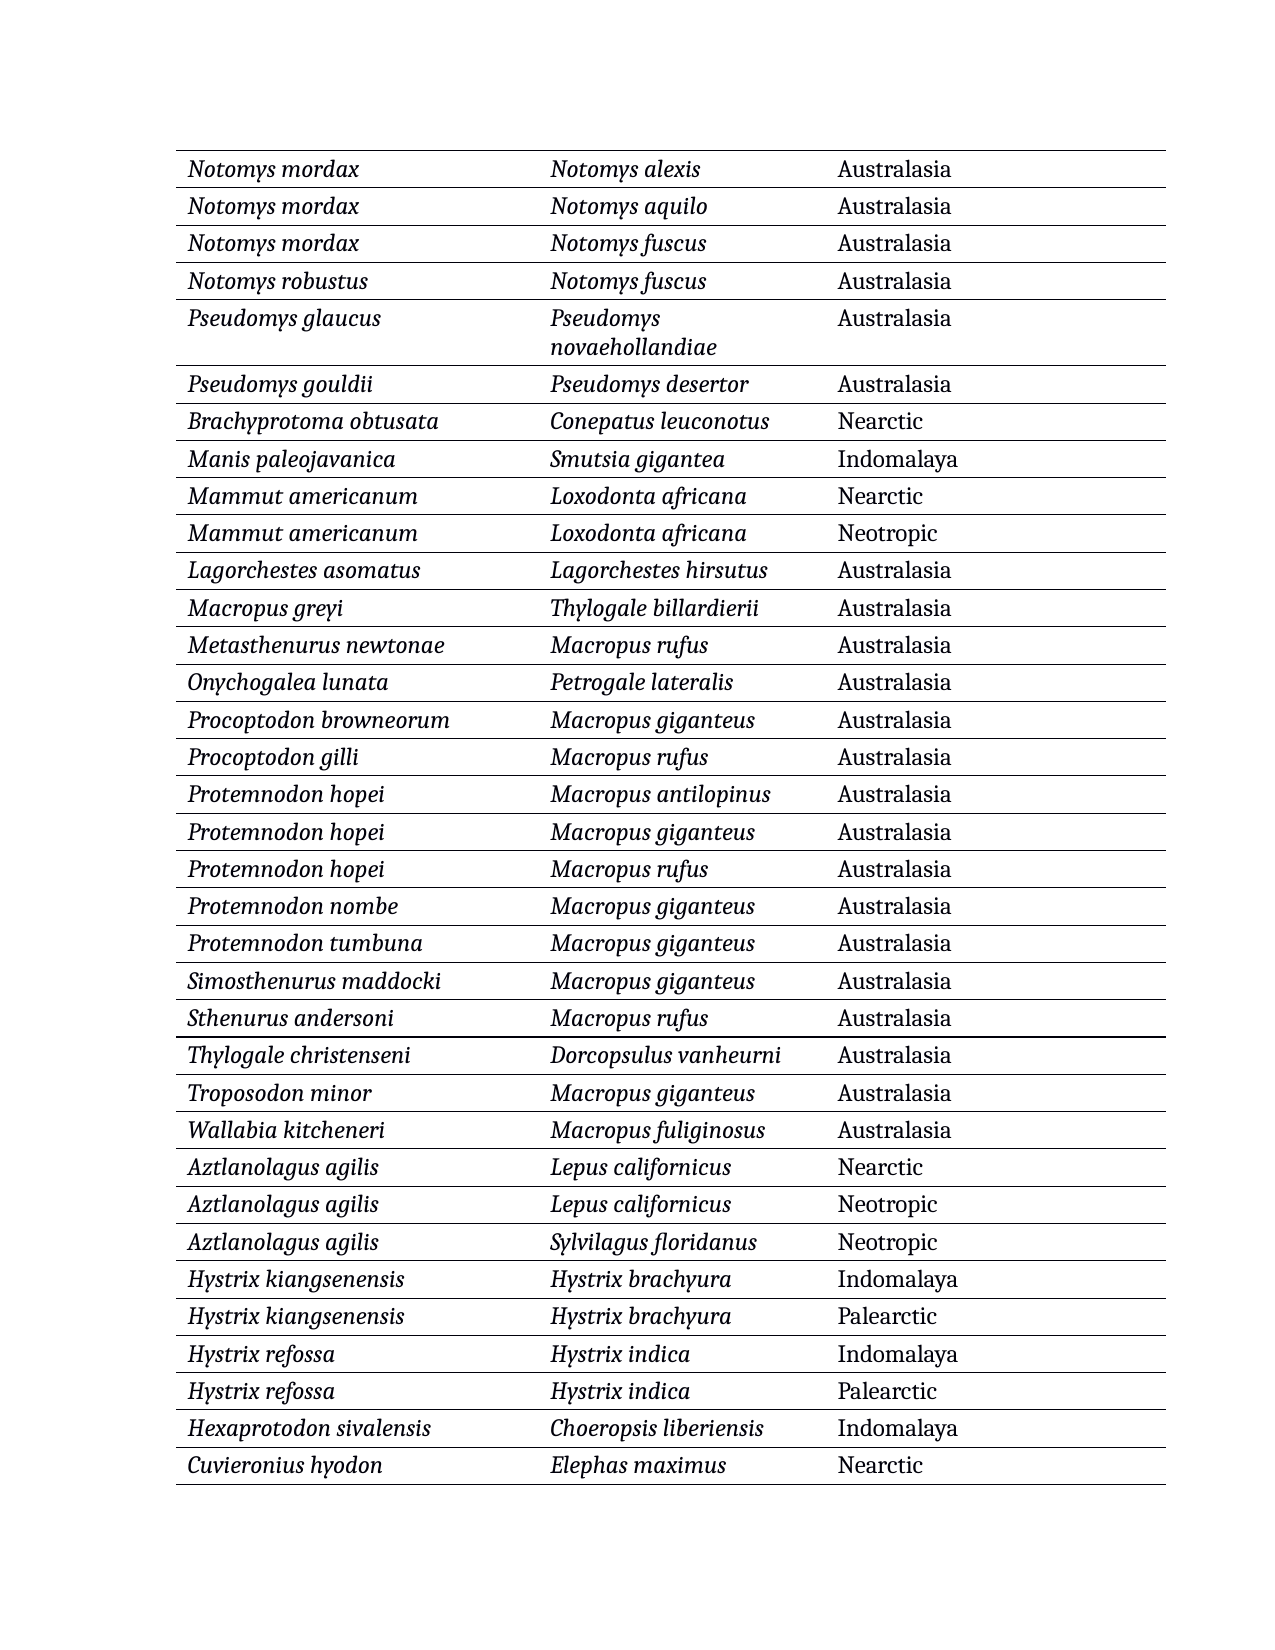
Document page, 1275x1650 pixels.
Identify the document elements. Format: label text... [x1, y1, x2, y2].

table_cell Australasia [826, 627, 1166, 663]
table_cell Manis paleojavanica [176, 441, 539, 477]
table_cell Protemnodon tumbuna [176, 926, 539, 962]
table_cell Conepatus leuconotus [539, 404, 826, 440]
table_cell Australasia [826, 739, 1166, 775]
table_cell Macropus giganteus [539, 702, 826, 738]
table_cell Wallabia kitcheneri [176, 1112, 539, 1148]
table_cell Nearctic [826, 1149, 1166, 1186]
table_cell Protemnodon nombe [176, 888, 539, 924]
table_cell Australasia [826, 814, 1166, 850]
table_cell Australasia [826, 926, 1166, 962]
table_cell Neotropic [826, 1224, 1166, 1260]
table_cell Macropus giganteus [539, 963, 826, 999]
table_cell Cuvieronius hyodon [176, 1448, 539, 1484]
table_cell Notomys fuscus [539, 263, 826, 299]
table_cell Pseudomys novaehollandiae [539, 300, 826, 365]
table_cell Protemnodon hopei [176, 776, 539, 813]
table_cell Choeropsis liberiensis [539, 1410, 826, 1447]
table_cell Hystrix indica [539, 1336, 826, 1372]
table_cell Petrogale lateralis [539, 665, 826, 701]
table_cell Australasia [826, 702, 1166, 738]
table_cell Simosthenurus maddocki [176, 963, 539, 999]
table_cell Loxodonta africana [539, 478, 826, 514]
table_cell Pseudomys glaucus [176, 300, 539, 365]
table_cell Australasia [826, 366, 1166, 402]
table_cell Australasia [826, 1000, 1166, 1036]
table_cell Loxodonta africana [539, 515, 826, 552]
table_cell Australasia [826, 665, 1166, 701]
table_cell Macropus greyi [176, 590, 539, 626]
table_cell Notomys fuscus [539, 226, 826, 262]
table_cell Neotropic [826, 515, 1166, 552]
table_cell Thylogale christenseni [176, 1038, 539, 1074]
table_cell Australasia [826, 963, 1166, 999]
table_cell Nearctic [826, 478, 1166, 514]
table_cell Australasia [826, 188, 1166, 224]
table_cell Australasia [826, 151, 1166, 187]
table_cell Hystrix kiangsenensis [176, 1261, 539, 1297]
table_cell Macropus giganteus [539, 814, 826, 850]
table_cell Brachyprotoma obtusata [176, 404, 539, 440]
table_cell Aztlanolagus agilis [176, 1149, 539, 1186]
table_cell Australasia [826, 776, 1166, 813]
table_cell Notomys alexis [539, 151, 826, 187]
table_cell Sthenurus andersoni [176, 1000, 539, 1036]
table_cell Australasia [826, 1038, 1166, 1074]
table_cell Nearctic [826, 1448, 1166, 1484]
table_cell Macropus rufus [539, 1000, 826, 1036]
table_cell Dorcopsulus vanheurni [539, 1038, 826, 1074]
table_cell Macropus giganteus [539, 926, 826, 962]
table_cell Hystrix brachyura [539, 1261, 826, 1297]
table_cell Onychogalea lunata [176, 665, 539, 701]
table_cell Hystrix refossa [176, 1336, 539, 1372]
table_cell Pseudomys desertor [539, 366, 826, 402]
table_cell Hexaprotodon sivalensis [176, 1410, 539, 1447]
table_cell Australasia [826, 851, 1166, 887]
table_cell Hystrix refossa [176, 1373, 539, 1409]
table_cell Notomys mordax [176, 151, 539, 187]
table_cell Nearctic [826, 404, 1166, 440]
table_cell Australasia [826, 226, 1166, 262]
table_cell Notomys mordax [176, 226, 539, 262]
table_cell Neotropic [826, 1187, 1166, 1223]
table_cell Macropus giganteus [539, 888, 826, 924]
table_cell Macropus fuliginosus [539, 1112, 826, 1148]
table_cell Palearctic [826, 1299, 1166, 1335]
table_cell Macropus rufus [539, 627, 826, 663]
table_cell Palearctic [826, 1373, 1166, 1409]
table_cell Australasia [826, 1075, 1166, 1111]
table_cell Procoptodon browneorum [176, 702, 539, 738]
table_cell Elephas maximus [539, 1448, 826, 1484]
table_cell Macropus antilopinus [539, 776, 826, 813]
table_cell Australasia [826, 300, 1166, 365]
table_cell Indomalaya [826, 441, 1166, 477]
table_cell Aztlanolagus agilis [176, 1187, 539, 1223]
table_cell Lepus californicus [539, 1149, 826, 1186]
table_cell Procoptodon gilli [176, 739, 539, 775]
table_cell Smutsia gigantea [539, 441, 826, 477]
table_cell Hystrix brachyura [539, 1299, 826, 1335]
table_cell Pseudomys gouldii [176, 366, 539, 402]
table_cell Lagorchestes hirsutus [539, 553, 826, 589]
table_cell Notomys robustus [176, 263, 539, 299]
table_cell Indomalaya [826, 1336, 1166, 1372]
table_cell Lepus californicus [539, 1187, 826, 1223]
table_cell Indomalaya [826, 1410, 1166, 1447]
table_cell Protemnodon hopei [176, 814, 539, 850]
table_cell Hystrix kiangsenensis [176, 1299, 539, 1335]
table_cell Macropus giganteus [539, 1075, 826, 1111]
table_cell Australasia [826, 263, 1166, 299]
table_cell Troposodon minor [176, 1075, 539, 1111]
table_cell Sylvilagus floridanus [539, 1224, 826, 1260]
table_cell Thylogale billardierii [539, 590, 826, 626]
table_cell Aztlanolagus agilis [176, 1224, 539, 1260]
table_cell Metasthenurus newtonae [176, 627, 539, 663]
table_cell Hystrix indica [539, 1373, 826, 1409]
table_cell Mammut americanum [176, 478, 539, 514]
table_cell Mammut americanum [176, 515, 539, 552]
table_cell Macropus rufus [539, 851, 826, 887]
table_cell Australasia [826, 1112, 1166, 1148]
table_cell Macropus rufus [539, 739, 826, 775]
table_cell Notomys aquilo [539, 188, 826, 224]
table_cell Australasia [826, 590, 1166, 626]
table_cell Notomys mordax [176, 188, 539, 224]
table_cell Indomalaya [826, 1261, 1166, 1297]
table_cell Australasia [826, 888, 1166, 924]
table_cell Australasia [826, 553, 1166, 589]
table_cell Protemnodon hopei [176, 851, 539, 887]
table_cell Lagorchestes asomatus [176, 553, 539, 589]
